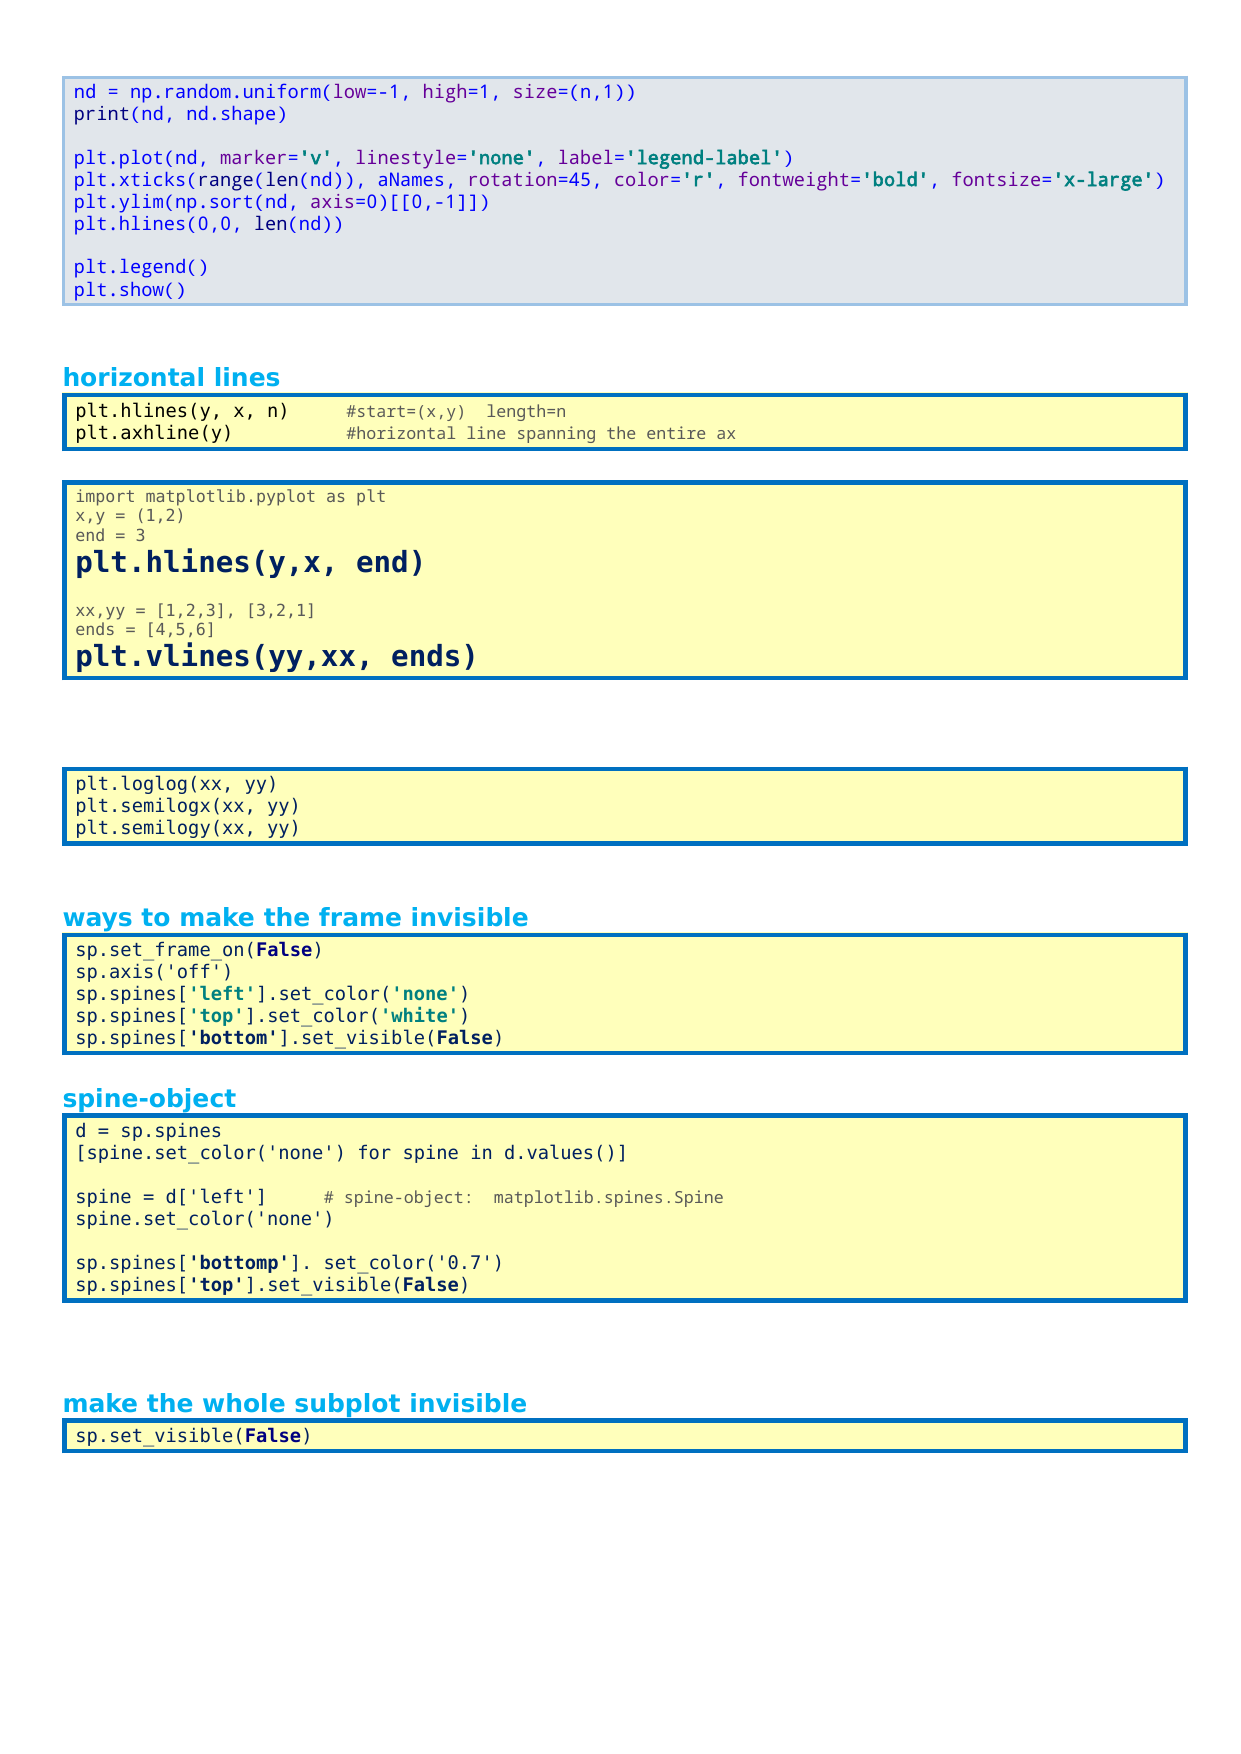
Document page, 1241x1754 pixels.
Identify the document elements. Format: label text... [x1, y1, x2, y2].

text sp.spines['bottom'].set_visible(False) [67, 1020, 1183, 1051]
text sp.spines['top'].set_color('white') [67, 998, 1183, 1020]
text sp.spines['bottomp']. set_color('0.7') [67, 1245, 1183, 1267]
text x,y = (1,2) [67, 499, 1183, 519]
text sp.spines['left'].set_color('none') [67, 976, 1183, 998]
text nd = np.random.uniform(low=-1, high=1, size=(n,1)) print(nd, nd.shape) plt.plot(nd, marker='v', linestyle='none', label='legend-label') plt.xticks(range(len(nd)), aNames, rotation=45, color='r', fontweight='bold', fontsize='x-large') plt.ylim(np.sort(nd, axis=0)[[0,-1]]) plt.hlines(0,0, len(nd)) plt.legend() plt.show() [65, 79, 1184, 303]
text end = 3 [67, 519, 1183, 538]
title horizontal lines [62, 363, 1188, 392]
text plt.semilogy(xx, yy) [67, 810, 1183, 841]
text sp.spines['top'].set_visible(False) [67, 1267, 1183, 1298]
text spine = d['left'] # spine-object: matplotlib.spines.Spine [67, 1179, 1183, 1202]
text plt.semilogx(xx, yy) [67, 788, 1183, 810]
text plt.hlines(y,x, end) [67, 538, 1183, 572]
text sp.set_frame_on(False) sp.axis('off') [67, 937, 1183, 976]
text xx,yy = [1,2,3], [3,2,1] [67, 594, 1183, 613]
text spine.set_color('none') [67, 1202, 1183, 1223]
title ways to make the frame invisible [62, 903, 1188, 932]
text ends = [4,5,6] [67, 613, 1183, 633]
title make the whole subplot invisible [62, 1389, 1188, 1418]
text [spine.set_color('none') for spine in d.values()] [67, 1135, 1183, 1157]
text plt.vlines(yy,xx, ends) [67, 633, 1183, 676]
text plt.loglog(xx, yy) [67, 771, 1183, 788]
text import matplotlib.pyplot as plt [67, 485, 1183, 499]
text sp.set_visible(False) [67, 1423, 1183, 1449]
title spine-object [62, 1084, 1188, 1113]
text d = sp.spines [67, 1118, 1183, 1135]
text plt.hlines(y, x, n) #start=(x,y) length=n plt.axhline(y) #horizontal line spanning the entire ax [67, 397, 1183, 447]
